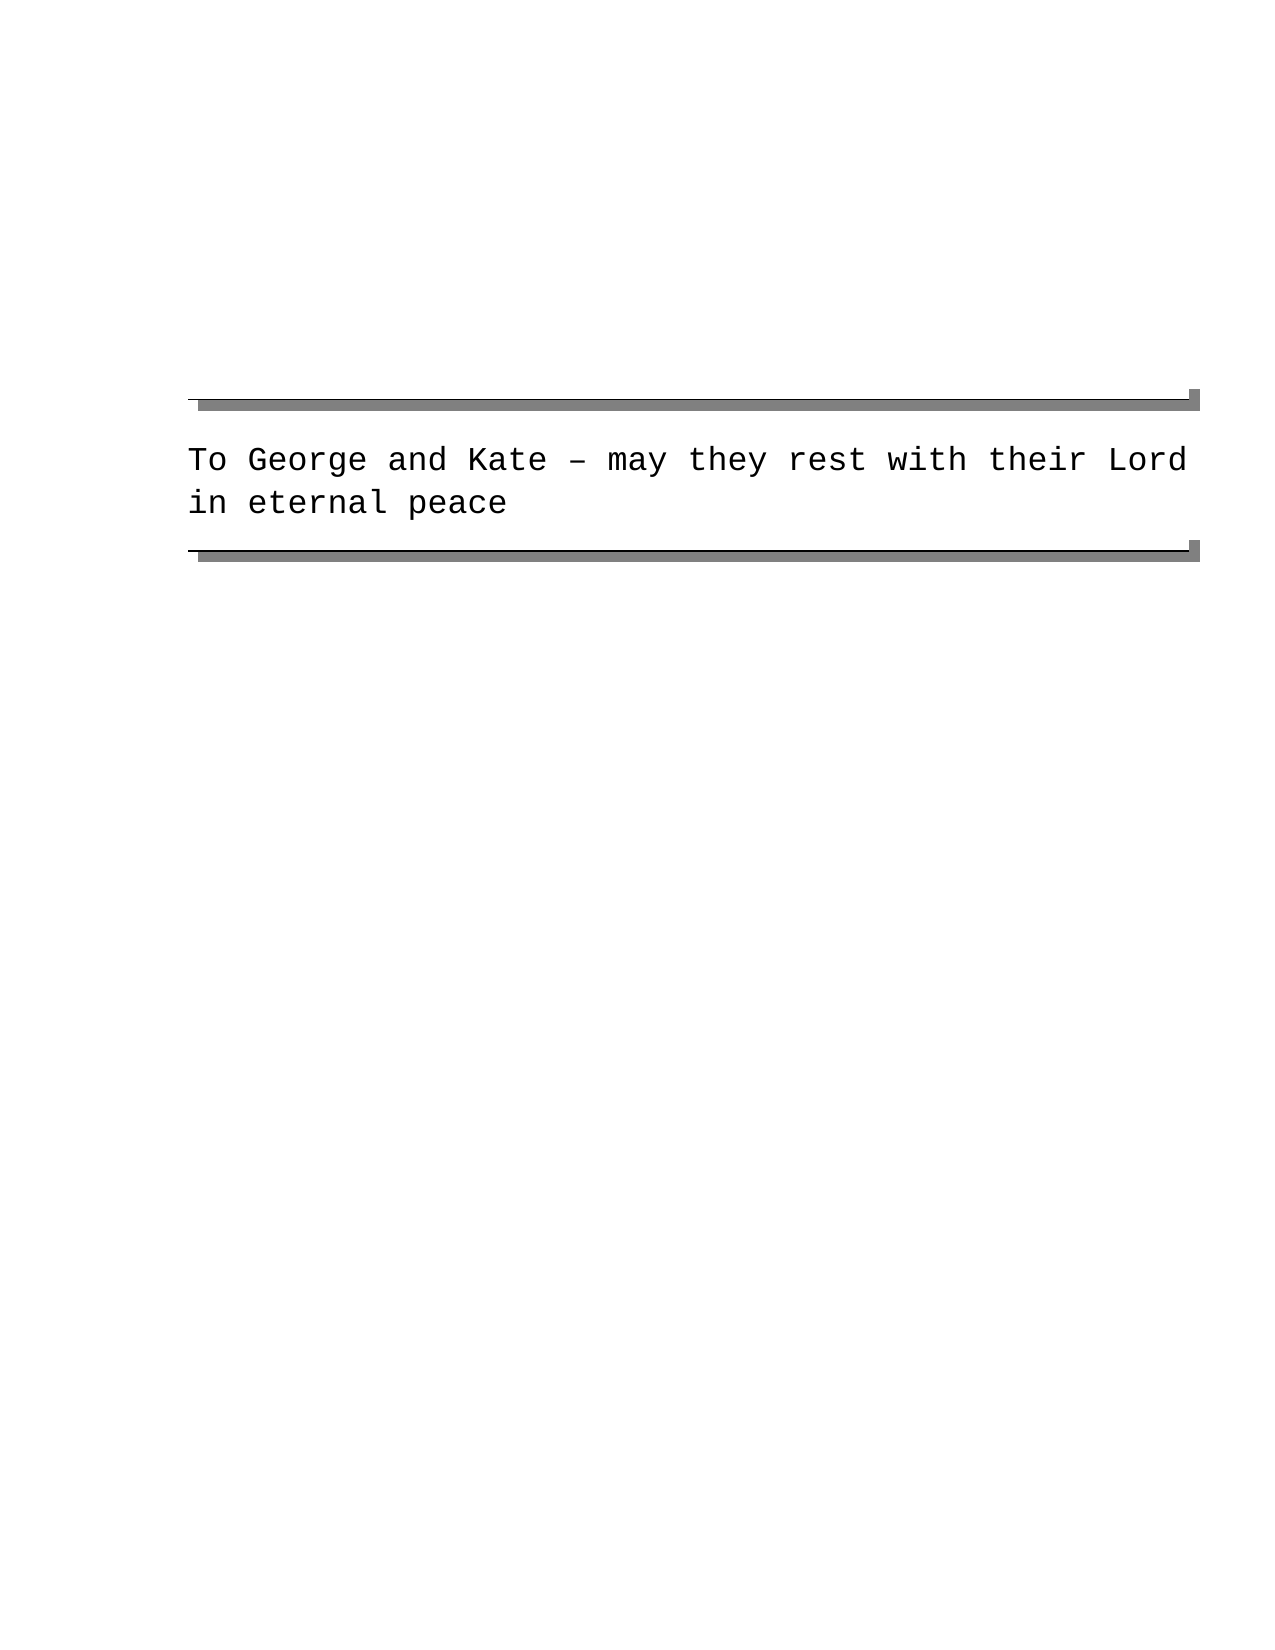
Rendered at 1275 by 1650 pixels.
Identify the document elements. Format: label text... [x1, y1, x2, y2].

text To George and Kate – may they rest with their Lord in eternal peace [187, 443, 1200, 524]
